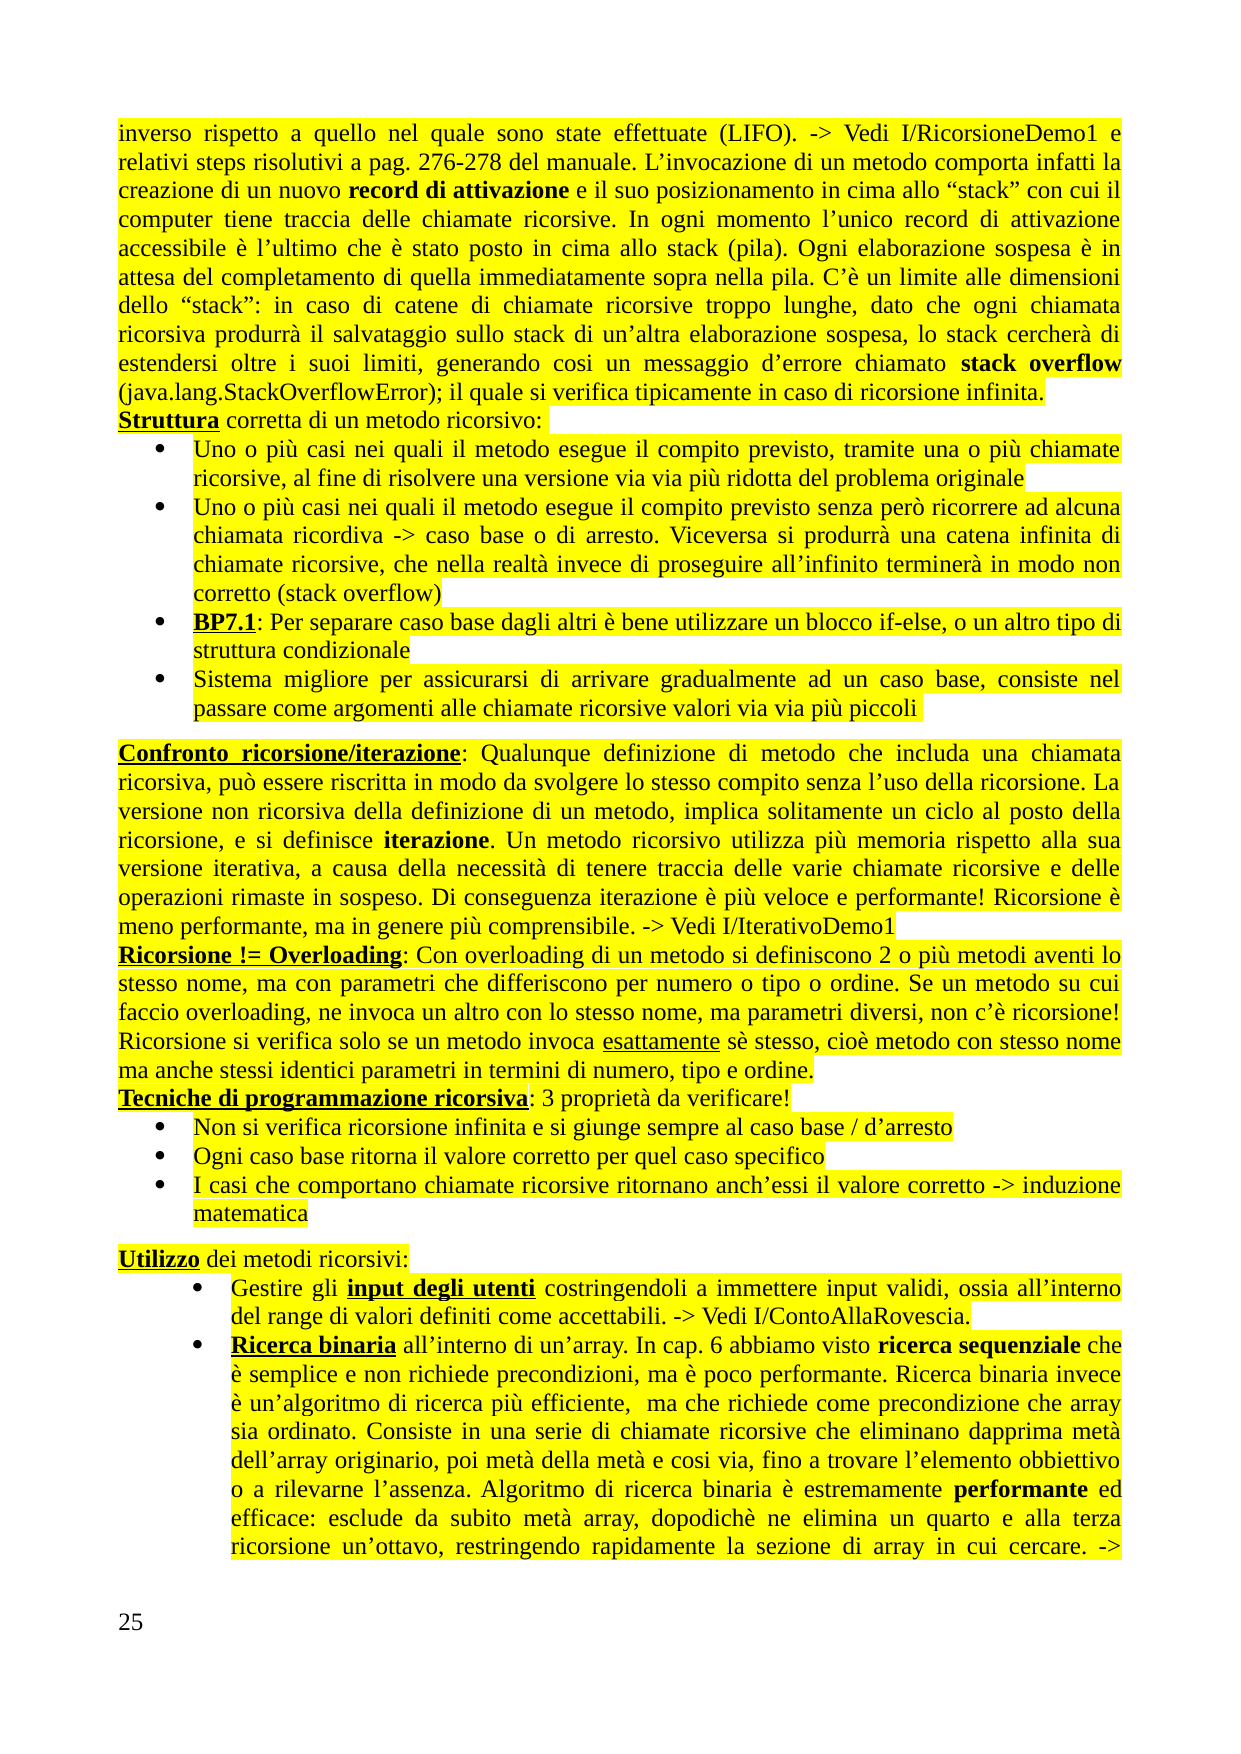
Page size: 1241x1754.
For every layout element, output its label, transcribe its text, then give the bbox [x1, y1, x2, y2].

text Tecniche di programmazione ricorsiva: 3 proprietà da verificare! [118, 1083, 1122, 1112]
text Struttura corretta di un metodo ricorsivo: [118, 406, 1122, 434]
text Confronto ricorsione/iterazione: Qualunque definizione di metodo che includa una chiamata ricorsiva, può essere riscritta in modo da svolgere lo stesso compito senza l’uso della ricorsione. La versione non ricorsiva della definizione di un metodo, implica solitamente un ciclo al posto della ricorsione, e si definisce iterazione. Un metodo ricorsivo utilizza più memoria rispetto alla sua versione iterativa, a causa della necessità di tenere traccia delle varie chiamate ricorsive e delle operazioni rimaste in sospeso. Di conseguenza iterazione è più veloce e performante! Ricorsione è meno performante, ma in genere più comprensibile. -> Vedi I/IterativoDemo1 [118, 738, 1122, 940]
list Ogni caso base ritorna il valore corretto per quel caso specifico [156, 1141, 1122, 1170]
text Utilizzo dei metodi ricorsivi: [118, 1244, 1122, 1273]
list BP7.1: Per separare caso base dagli altri è bene utilizzare un blocco if-else, o un altro tipo di struttura condizionale [156, 607, 1122, 664]
list I casi che comportano chiamate ricorsive ritornano anch’essi il valore corretto -> induzione matematica [156, 1170, 1122, 1227]
list Non si verifica ricorsione infinita e si giunge sempre al caso base / d’arresto [156, 1112, 1122, 1141]
text inverso rispetto a quello nel quale sono state effettuate (LIFO). -> Vedi I/RicorsioneDemo1 e relativi steps risolutivi a pag. 276-278 del manuale. L’invocazione di un metodo comporta infatti la creazione di un nuovo record di attivazione e il suo posizionamento in cima allo “stack” con cui il computer tiene traccia delle chiamate ricorsive. In ogni momento l’unico record di attivazione accessibile è l’ultimo che è stato posto in cima allo stack (pila). Ogni elaborazione sospesa è in attesa del completamento di quella immediatamente sopra nella pila. C’è un limite alle dimensioni dello “stack”: in caso di catene di chiamate ricorsive troppo lunghe, dato che ogni chiamata ricorsiva produrrà il salvataggio sullo stack di un’altra elaborazione sospesa, lo stack cercherà di estendersi oltre i suoi limiti, generando cosi un messaggio d’errore chiamato stack overflow (java.lang.StackOverflowError); il quale si verifica tipicamente in caso di ricorsione infinita. [118, 118, 1122, 406]
list Sistema migliore per assicurarsi di arrivare gradualmente ad un caso base, consiste nel passare come argomenti alle chiamate ricorsive valori via via più piccoli [156, 664, 1122, 722]
list Ricerca binaria all’interno di un’array. In cap. 6 abbiamo visto ricerca sequenziale che è semplice e non richiede precondizioni, ma è poco performante. Ricerca binaria invece è un’algoritmo di ricerca più efficiente, ma che richiede come precondizione che array sia ordinato. Consiste in una serie di chiamate ricorsive che eliminano dapprima metà dell’array originario, poi metà della metà e cosi via, fino a trovare l’elemento obbiettivo o a rilevarne l’assenza. Algoritmo di ricerca binaria è estremamente performante ed efficace: esclude da subito metà array, dopodichè ne elimina un quarto e alla terza ricorsione un’ottavo, restringendo rapidamente la sezione di array in cui cercare. -> [193, 1330, 1122, 1560]
list Gestire gli input degli utenti costringendoli a immettere input validi, ossia all’interno del range di valori definiti come accettabili. -> Vedi I/ContoAllaRovescia. [193, 1273, 1122, 1330]
list Uno o più casi nei quali il metodo esegue il compito previsto senza però ricorrere ad alcuna chiamata ricordiva -> caso base o di arresto. Viceversa si produrrà una catena infinita di chiamate ricorsive, che nella realtà invece di proseguire all’infinito terminerà in modo non corretto (stack overflow) [156, 492, 1122, 607]
list Uno o più casi nei quali il metodo esegue il compito previsto, tramite una o più chiamate ricorsive, al fine di risolvere una versione via via più ridotta del problema originale [156, 434, 1122, 492]
text Ricorsione != Overloading: Con overloading di un metodo si definiscono 2 o più metodi aventi lo stesso nome, ma con parametri che differiscono per numero o tipo o ordine. Se un metodo su cui faccio overloading, ne invoca un altro con lo stesso nome, ma parametri diversi, non c’è ricorsione! Ricorsione si verifica solo se un metodo invoca esattamente sè stesso, cioè metodo con stesso nome ma anche stessi identici parametri in termini di numero, tipo e ordine. [118, 940, 1122, 1083]
